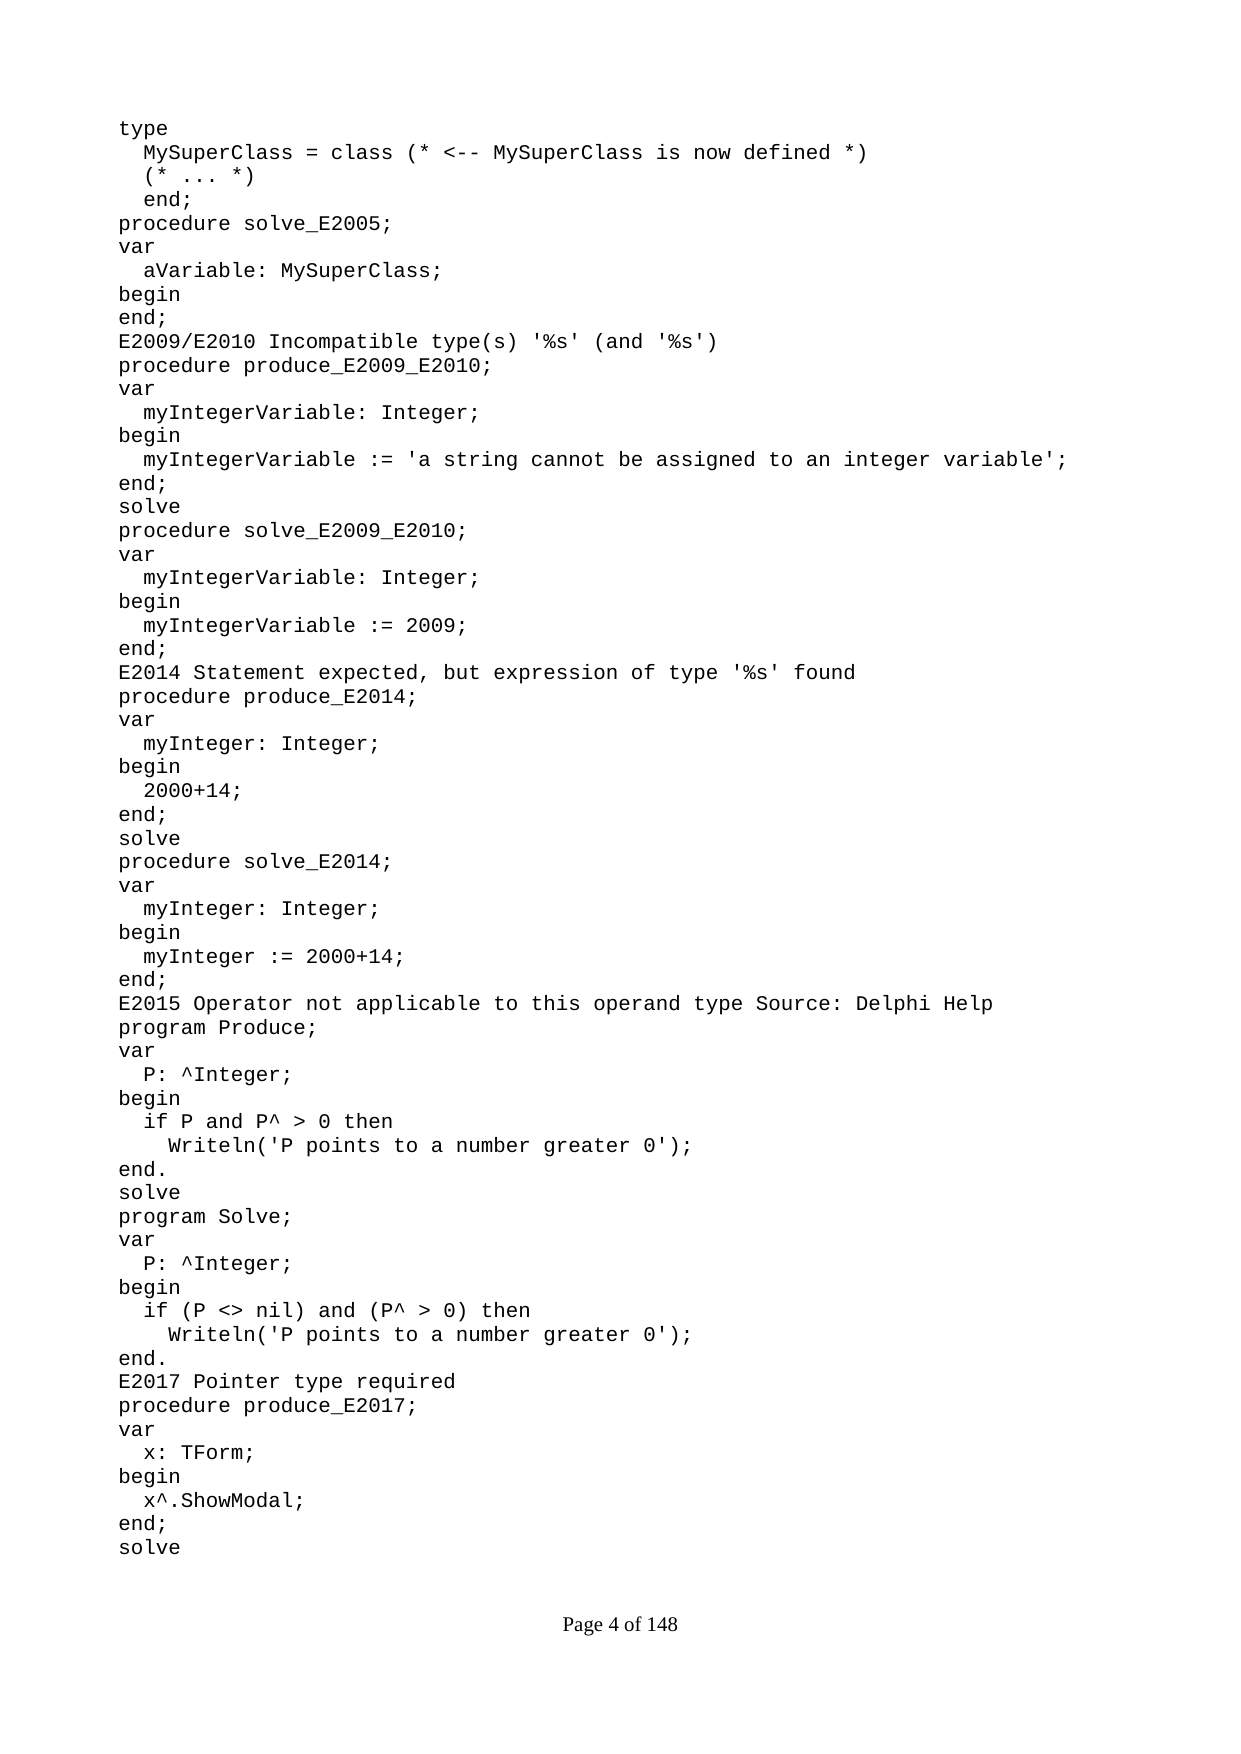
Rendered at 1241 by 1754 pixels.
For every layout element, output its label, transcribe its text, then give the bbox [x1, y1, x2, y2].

text end; [118, 638, 1122, 662]
text begin [118, 284, 1122, 307]
text myIntegerVariable := 'a string cannot be assigned to an integer variable'; [118, 449, 1122, 473]
text solve [118, 1537, 1122, 1561]
text end; [118, 804, 1122, 827]
text x^.ShowModal; [118, 1489, 1122, 1513]
text Writeln('P points to a number greater 0'); [118, 1135, 1122, 1158]
text end. [118, 1158, 1122, 1182]
text begin [118, 1277, 1122, 1300]
text var [118, 709, 1122, 733]
text var [118, 1040, 1122, 1064]
text aVariable: MySuperClass; [118, 260, 1122, 284]
text (* ... *) [118, 165, 1122, 189]
text begin [118, 1088, 1122, 1111]
text myIntegerVariable: Integer; [118, 402, 1122, 426]
text procedure produce_E2014; [118, 686, 1122, 709]
text end; [118, 189, 1122, 213]
text end; [118, 1513, 1122, 1537]
text type [118, 118, 1122, 142]
text var [118, 236, 1122, 260]
text begin [118, 757, 1122, 780]
text procedure solve_E2005; [118, 213, 1122, 236]
text procedure solve_E2014; [118, 851, 1122, 875]
text procedure produce_E2009_E2010; [118, 354, 1122, 378]
text var [118, 378, 1122, 402]
text x: TForm; [118, 1442, 1122, 1466]
text myIntegerVariable := 2009; [118, 615, 1122, 638]
text if P and P^ > 0 then [118, 1111, 1122, 1135]
text MySuperClass = class (* <-- MySuperClass is now defined *) [118, 142, 1122, 165]
text E2015 Operator not applicable to this operand type Source: Delphi Help [118, 993, 1122, 1017]
text solve [118, 1182, 1122, 1206]
text P: ^Integer; [118, 1064, 1122, 1088]
text program Produce; [118, 1017, 1122, 1040]
text E2009/E2010 Incompatible type(s) '%s' (and '%s') [118, 331, 1122, 354]
text end; [118, 307, 1122, 331]
text P: ^Integer; [118, 1253, 1122, 1277]
text var [118, 1419, 1122, 1442]
text 2000+14; [118, 780, 1122, 804]
text myInteger: Integer; [118, 733, 1122, 757]
text Writeln('P points to a number greater 0'); [118, 1324, 1122, 1348]
text E2017 Pointer type required [118, 1371, 1122, 1395]
text if (P <> nil) and (P^ > 0) then [118, 1300, 1122, 1324]
text program Solve; [118, 1206, 1122, 1229]
text end. [118, 1348, 1122, 1371]
text begin [118, 426, 1122, 449]
text begin [118, 922, 1122, 946]
text end; [118, 473, 1122, 496]
text myIntegerVariable: Integer; [118, 567, 1122, 591]
text var [118, 875, 1122, 898]
text myInteger := 2000+14; [118, 946, 1122, 969]
text var [118, 544, 1122, 567]
text begin [118, 591, 1122, 615]
text procedure solve_E2009_E2010; [118, 520, 1122, 544]
text begin [118, 1466, 1122, 1489]
text solve [118, 496, 1122, 520]
text E2014 Statement expected, but expression of type '%s' found [118, 662, 1122, 686]
text solve [118, 827, 1122, 851]
text var [118, 1229, 1122, 1253]
text procedure produce_E2017; [118, 1395, 1122, 1419]
text end; [118, 969, 1122, 993]
text myInteger: Integer; [118, 898, 1122, 922]
